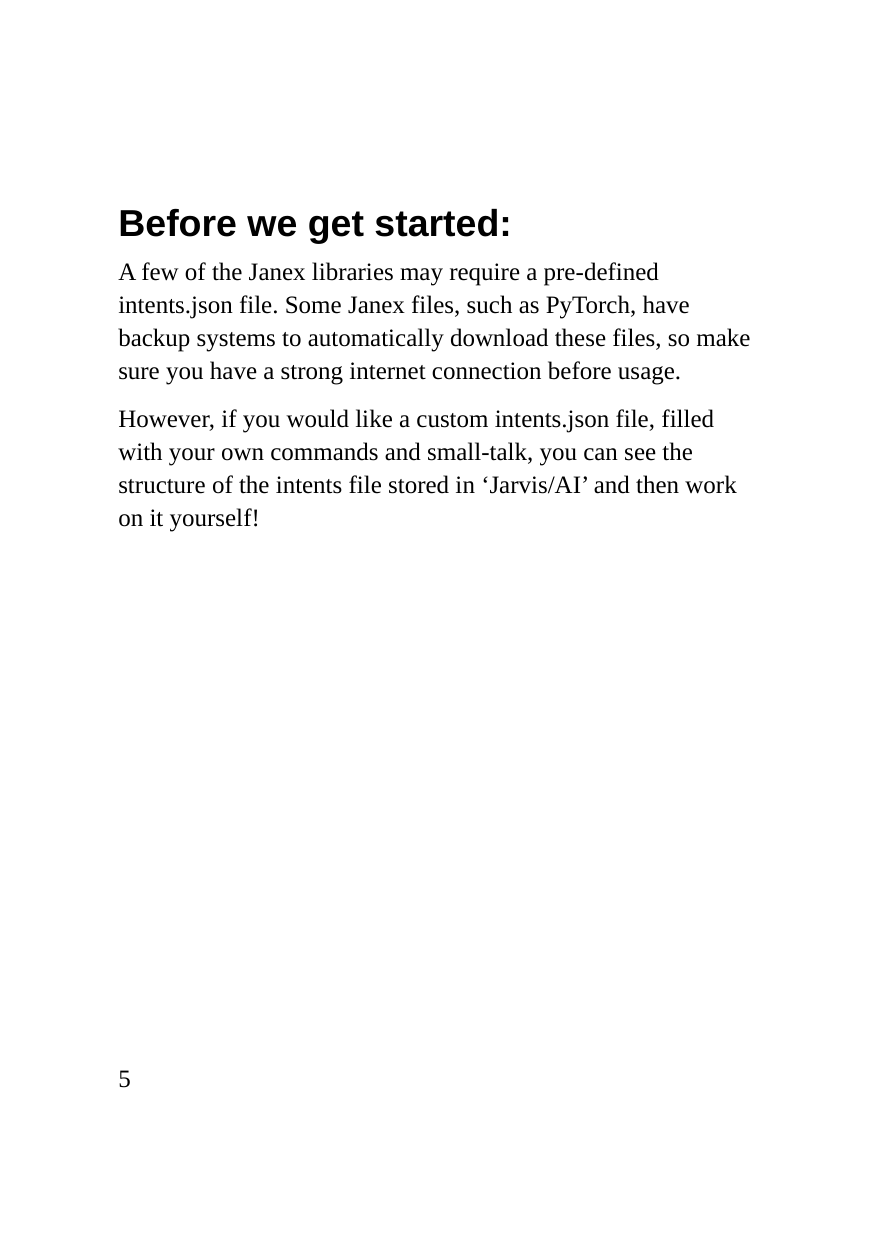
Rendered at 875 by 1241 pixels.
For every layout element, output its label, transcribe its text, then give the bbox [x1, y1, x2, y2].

text A few of the Janex libraries may require a pre-defined intents.json file. Some Janex files, such as PyTorch, have backup systems to automatically download these files, so make sure you have a strong internet connection before usage. [118, 257, 756, 385]
text However, if you would like a custom intents.json file, filled with your own commands and small-talk, you can see the structure of the intents file stored in ‘Jarvis/AI’ and then work on it yourself! [118, 404, 756, 531]
subtitle Before we get started: [118, 201, 756, 244]
